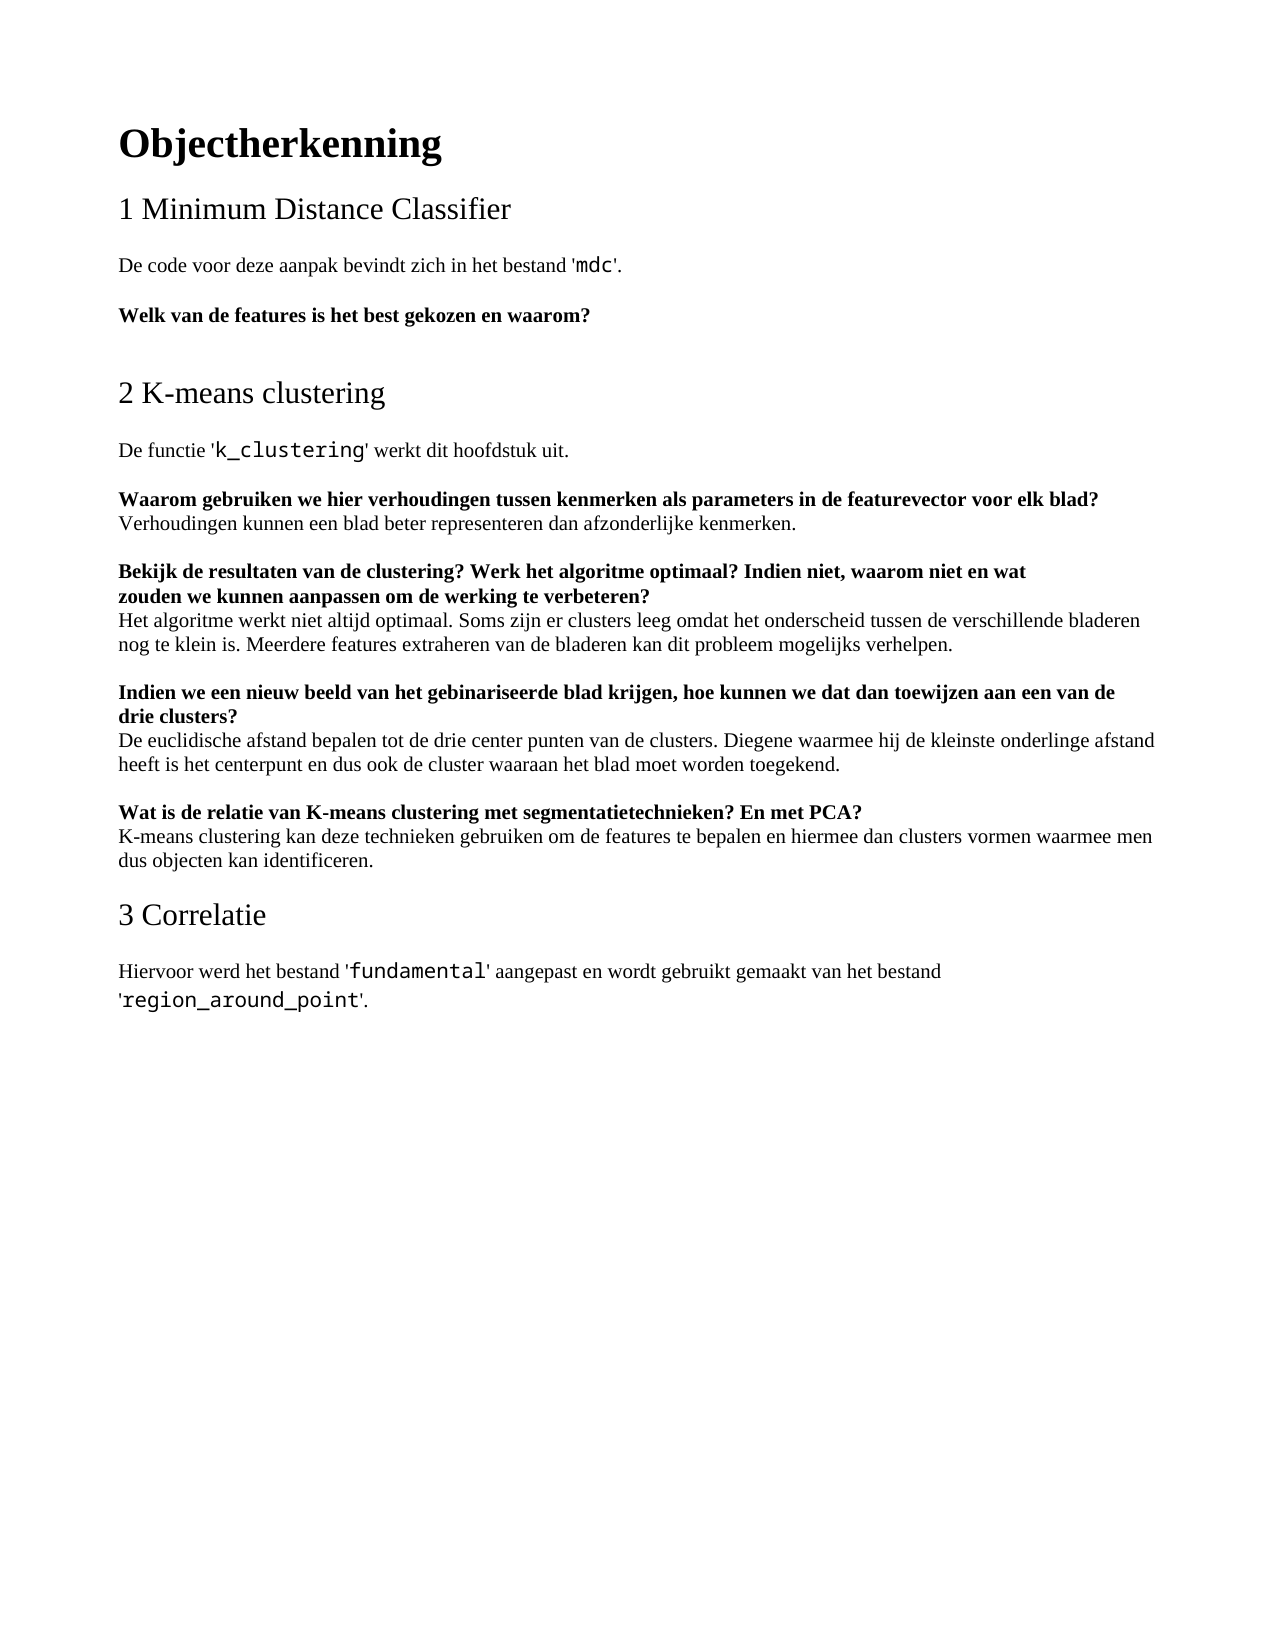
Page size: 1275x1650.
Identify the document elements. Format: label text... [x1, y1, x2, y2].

text Waarom gebruiken we hier verhoudingen tussen kenmerken als parameters in de featurevector voor elk blad? [118, 487, 1157, 511]
text Wat is de relatie van K-means clustering met segmentatietechnieken? En met PCA? [118, 800, 1157, 824]
text Objectherkenning [118, 118, 1157, 166]
text 1 Minimum Distance Classifier [118, 190, 1157, 226]
text De euclidische afstand bepalen tot de drie center punten van de clusters. Diegene waarmee hij de kleinste onderlinge afstand heeft is het centerpunt en dus ook de cluster waaraan het blad moet worden toegekend. [118, 728, 1157, 776]
text Het algoritme werkt niet altijd optimaal. Soms zijn er clusters leeg omdat het onderscheid tussen de verschillende bladeren nog te klein is. Meerdere features extraheren van de bladeren kan dit probleem mogelijks verhelpen. [118, 608, 1157, 656]
text zouden we kunnen aanpassen om de werking te verbeteren? [118, 583, 1157, 608]
text Indien we een nieuw beeld van het gebinariseerde blad krijgen, hoe kunnen we dat dan toewijzen aan een van de drie clusters? [118, 680, 1157, 728]
text 2 K-means clustering [118, 375, 1157, 411]
text K-means clustering kan deze technieken gebruiken om de features te bepalen en hiermee dan clusters vormen waarmee men dus objecten kan identificeren. [118, 824, 1157, 872]
text Welk van de features is het best gekozen en waarom? [118, 303, 1157, 327]
text Hiervoor werd het bestand 'fundamental' aangepast en wordt gebruikt gemaakt van het bestand 'region_around_point'. [118, 956, 1157, 1013]
text De functie 'k_clustering' werkt dit hoofdstuk uit. [118, 435, 1157, 463]
text Verhoudingen kunnen een blad beter representeren dan afzonderlijke kenmerken. [118, 511, 1157, 535]
text De code voor deze aanpak bevindt zich in het bestand 'mdc'. [118, 250, 1157, 278]
text Bekijk de resultaten van de clustering? Werk het algoritme optimaal? Indien niet, waarom niet en wat [118, 559, 1157, 583]
text 3 Correlatie [118, 896, 1157, 932]
